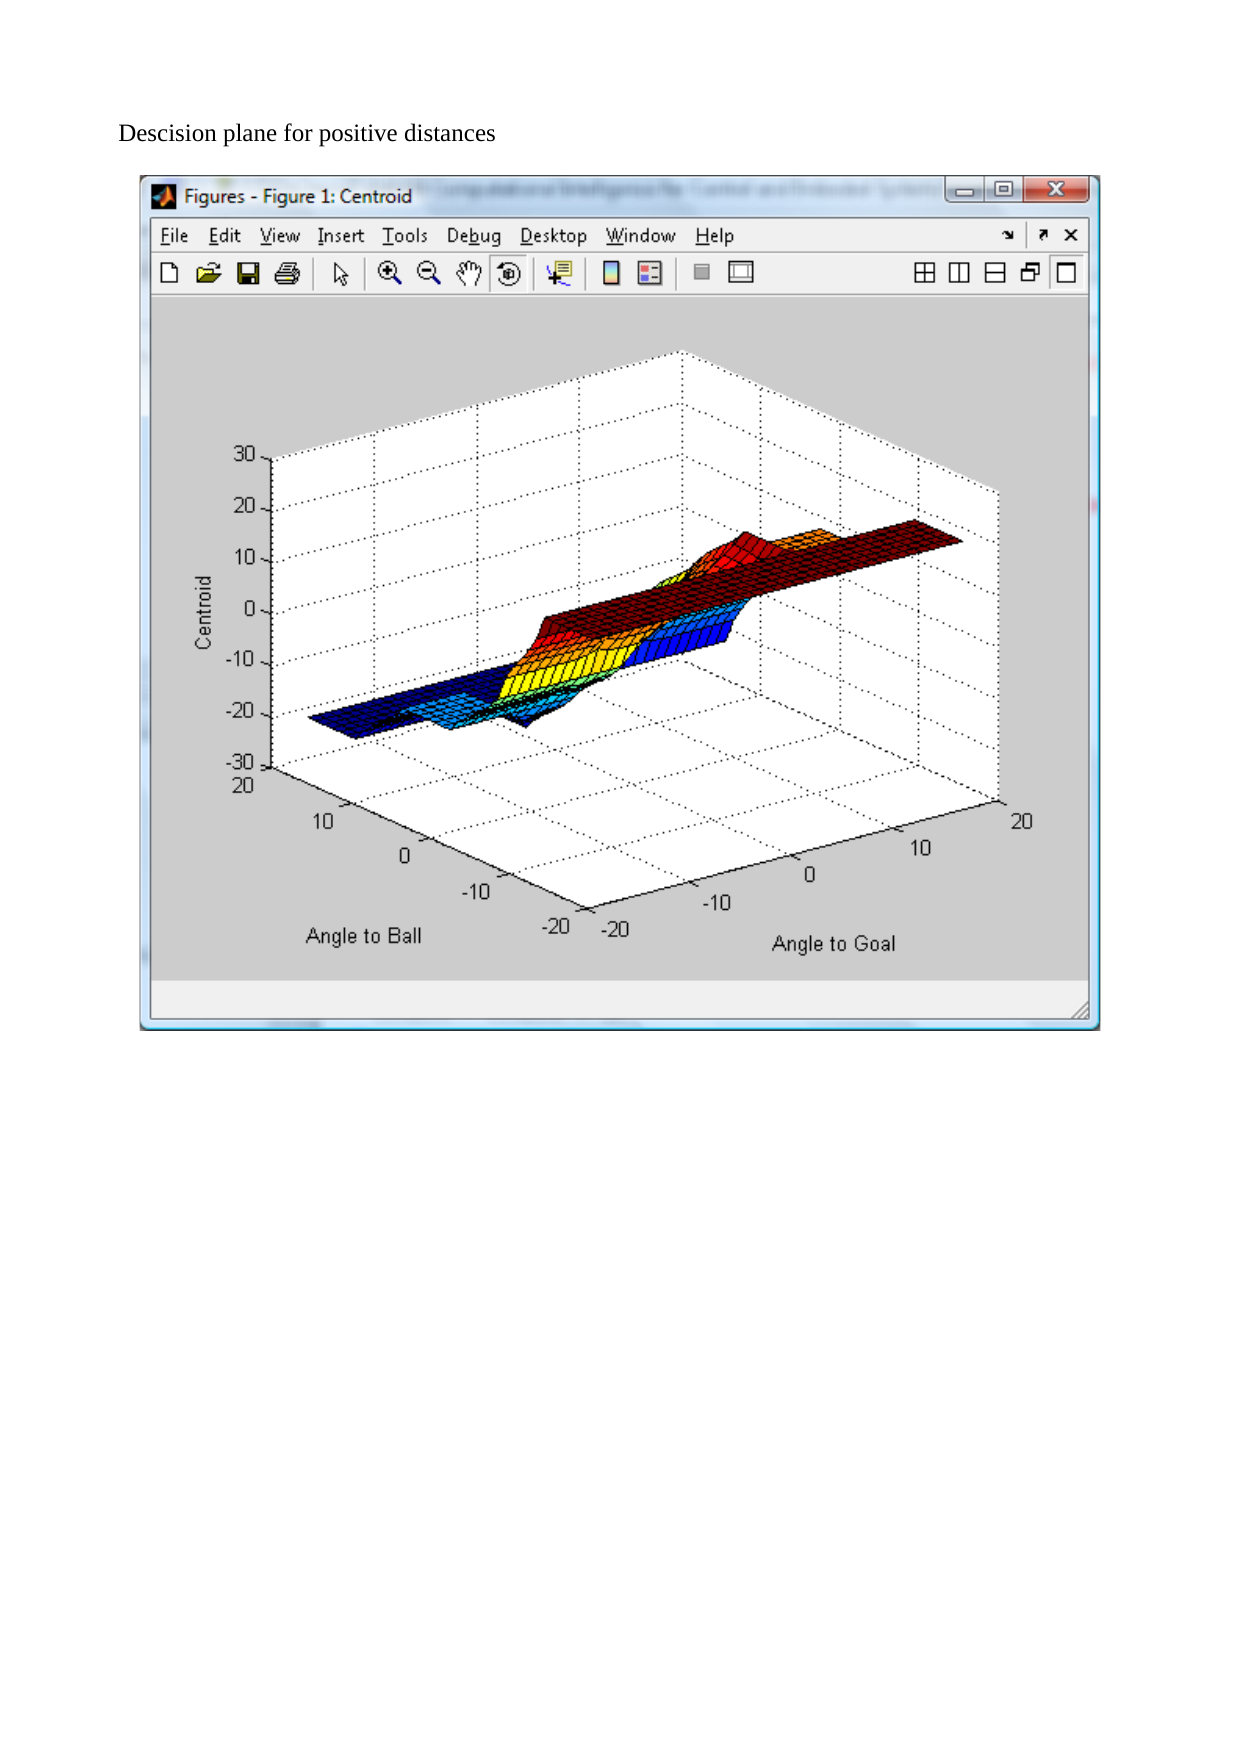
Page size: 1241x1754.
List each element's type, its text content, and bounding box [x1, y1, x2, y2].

picture [139, 175, 1101, 1031]
text Descision plane for positive distances [118, 118, 1122, 147]
